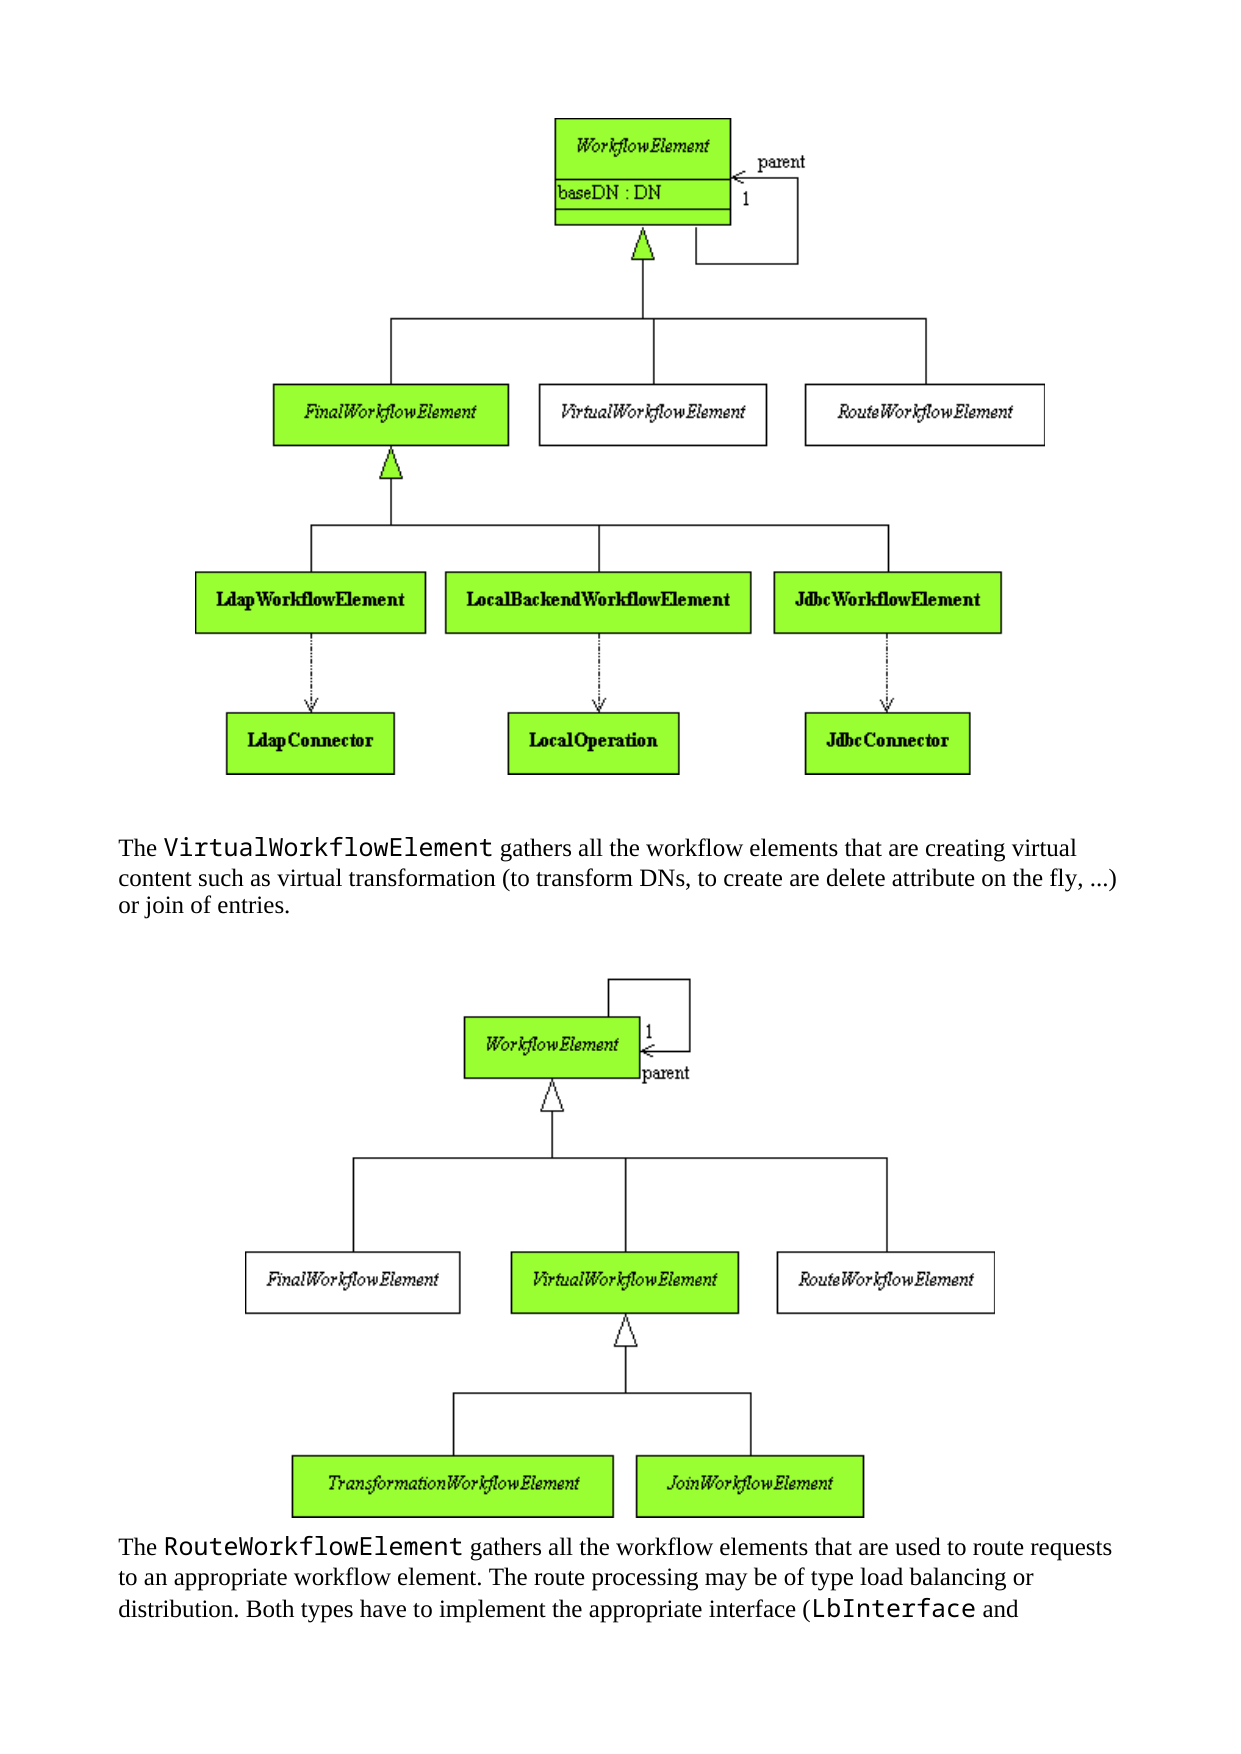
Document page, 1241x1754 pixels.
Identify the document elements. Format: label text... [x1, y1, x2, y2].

text The VirtualWorkflowElement gathers all the workflow elements that are creating virtual content such as virtual transformation (to transform DNs, to create are delete attribute on the fly, ...) or join of entries. [118, 830, 1122, 919]
picture [245, 947, 995, 1518]
picture [195, 118, 1045, 775]
text The RouteWorkflowElement gathers all the workflow elements that are used to route requests to an appropriate workflow element. The route processing may be of type load balancing or distribution. Both types have to implement the appropriate interface (LbInterface and [118, 1529, 1122, 1625]
